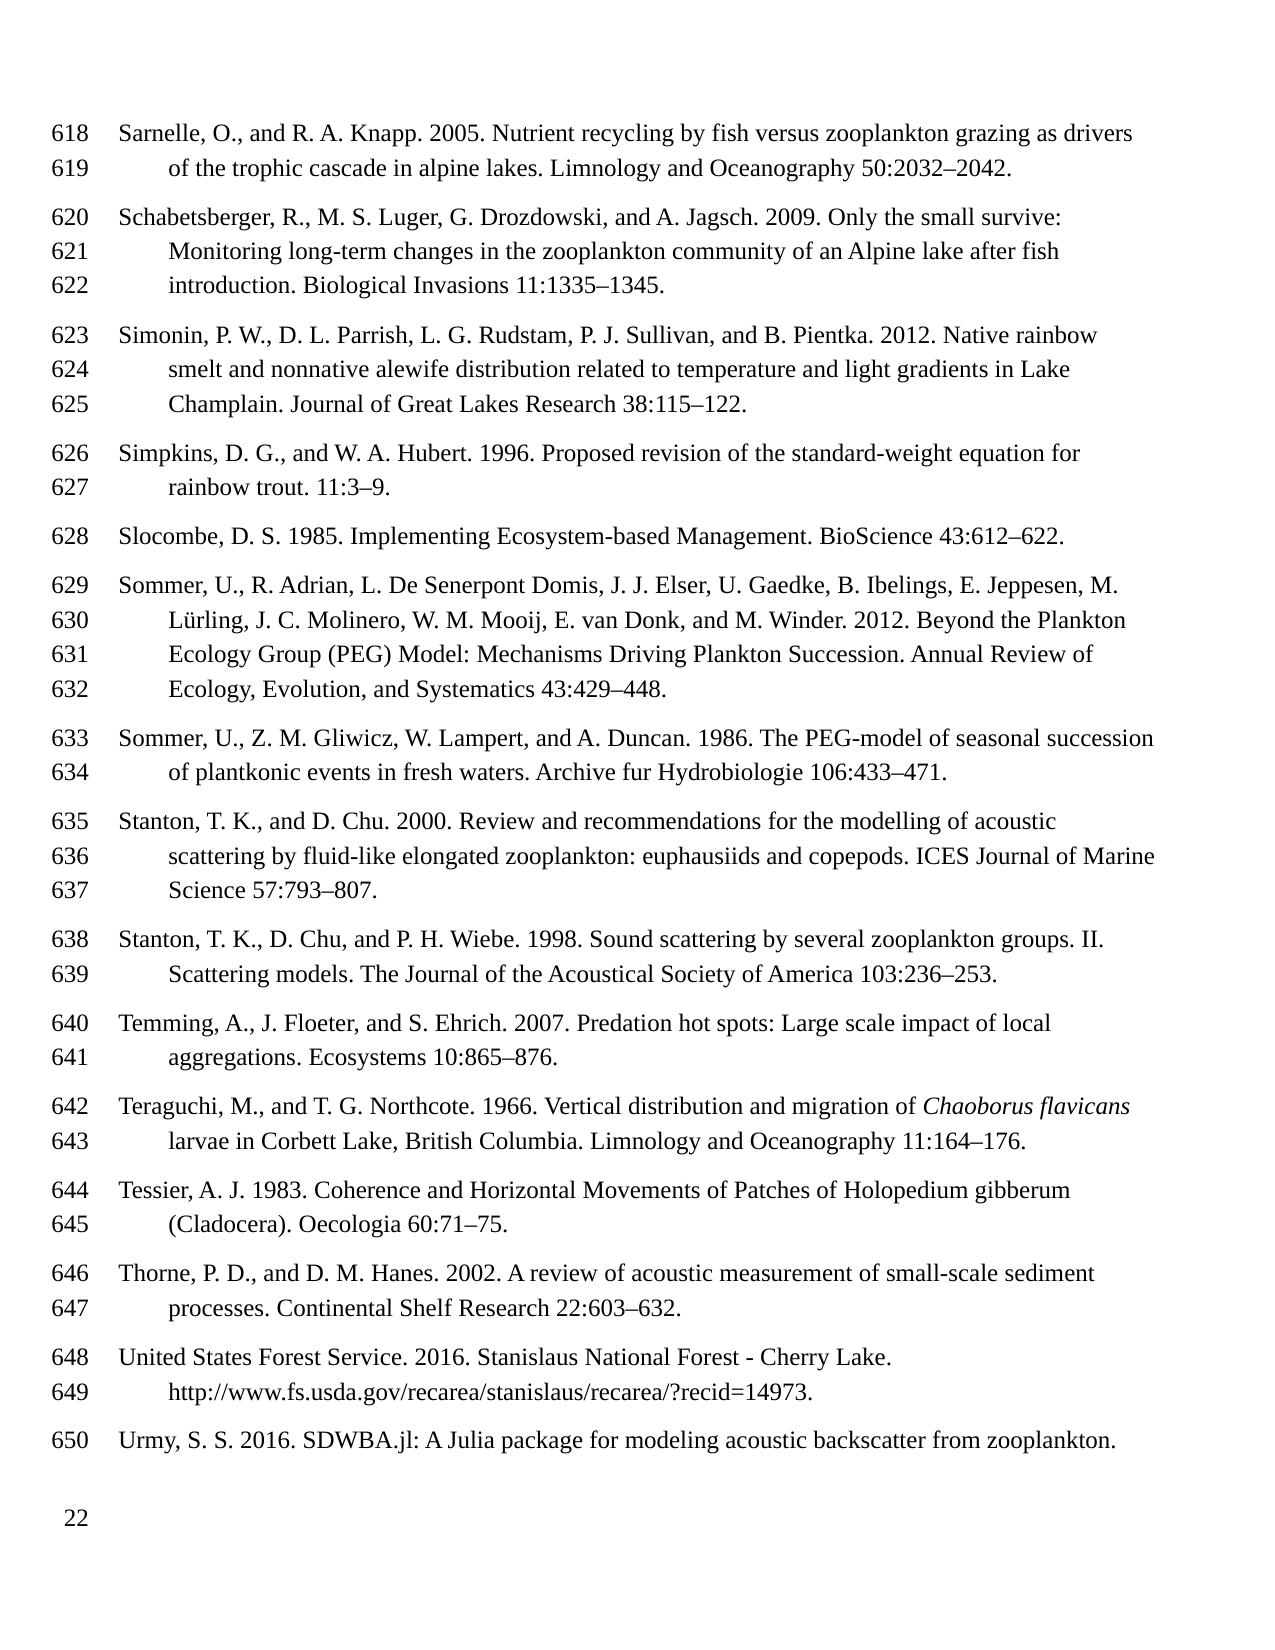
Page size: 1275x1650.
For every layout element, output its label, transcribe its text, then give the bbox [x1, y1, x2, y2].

text Stanton, T. K., and D. Chu. 2000. Review and recommendations for the modelling of acoustic scattering by fluid-like elongated zooplankton: euphausiids and copepods. ICES Journal of Marine Science 57:793–807. [118, 806, 1157, 904]
text Schabetsberger, R., M. S. Luger, G. Drozdowski, and A. Jagsch. 2009. Only the small survive: Monitoring long-term changes in the zooplankton community of an Alpine lake after fish introduction. Biological Invasions 11:1335–1345. [118, 202, 1157, 299]
text United States Forest Service. 2016. Stanislaus National Forest - Cherry Lake. http://www.fs.usda.gov/recarea/stanislaus/recarea/?recid=14973. [118, 1342, 1157, 1405]
text Sommer, U., Z. M. Gliwicz, W. Lampert, and A. Duncan. 1986. The PEG-model of seasonal succession of plantkonic events in fresh waters. Archive fur Hydrobiologie 106:433–471. [118, 723, 1157, 786]
text Sarnelle, O., and R. A. Knapp. 2005. Nutrient recycling by fish versus zooplankton grazing as drivers of the trophic cascade in alpine lakes. Limnology and Oceanography 50:2032–2042. [118, 118, 1157, 181]
text Stanton, T. K., D. Chu, and P. H. Wiebe. 1998. Sound scattering by several zooplankton groups. II. Scattering models. The Journal of the Acoustical Society of America 103:236–253. [118, 924, 1157, 988]
text Slocombe, D. S. 1985. Implementing Ecosystem-based Management. BioScience 43:612–622. [118, 521, 1157, 550]
text Urmy, S. S. 2016. SDWBA.jl: A Julia package for modeling acoustic backscatter from zooplankton. [118, 1426, 1157, 1454]
text Temming, A., J. Floeter, and S. Ehrich. 2007. Predation hot spots: Large scale impact of local aggregations. Ecosystems 10:865–876. [118, 1008, 1157, 1071]
text Tessier, A. J. 1983. Coherence and Horizontal Movements of Patches of Holopedium gibberum (Cladocera). Oecologia 60:71–75. [118, 1175, 1157, 1238]
text Thorne, P. D., and D. M. Hanes. 2002. A review of acoustic measurement of small-scale sediment processes. Continental Shelf Research 22:603–632. [118, 1258, 1157, 1322]
text Simpkins, D. G., and W. A. Hubert. 1996. Proposed revision of the standard-weight equation for rainbow trout. 11:3–9. [118, 438, 1157, 501]
text Sommer, U., R. Adrian, L. De Senerpont Domis, J. J. Elser, U. Gaedke, B. Ibelings, E. Jeppesen, M. Lürling, J. C. Molinero, W. M. Mooij, E. van Donk, and M. Winder. 2012. Beyond the Plankton Ecology Group (PEG) Model: Mechanisms Driving Plankton Succession. Annual Review of Ecology, Evolution, and Systematics 43:429–448. [118, 570, 1157, 702]
text Teraguchi, M., and T. G. Northcote. 1966. Vertical distribution and migration of Chaoborus flavicans larvae in Corbett Lake, British Columbia. Limnology and Oceanography 11:164–176. [118, 1091, 1157, 1155]
text Simonin, P. W., D. L. Parrish, L. G. Rudstam, P. J. Sullivan, and B. Pientka. 2012. Native rainbow smelt and nonnative alewife distribution related to temperature and light gradients in Lake Champlain. Journal of Great Lakes Research 38:115–122. [118, 320, 1157, 417]
